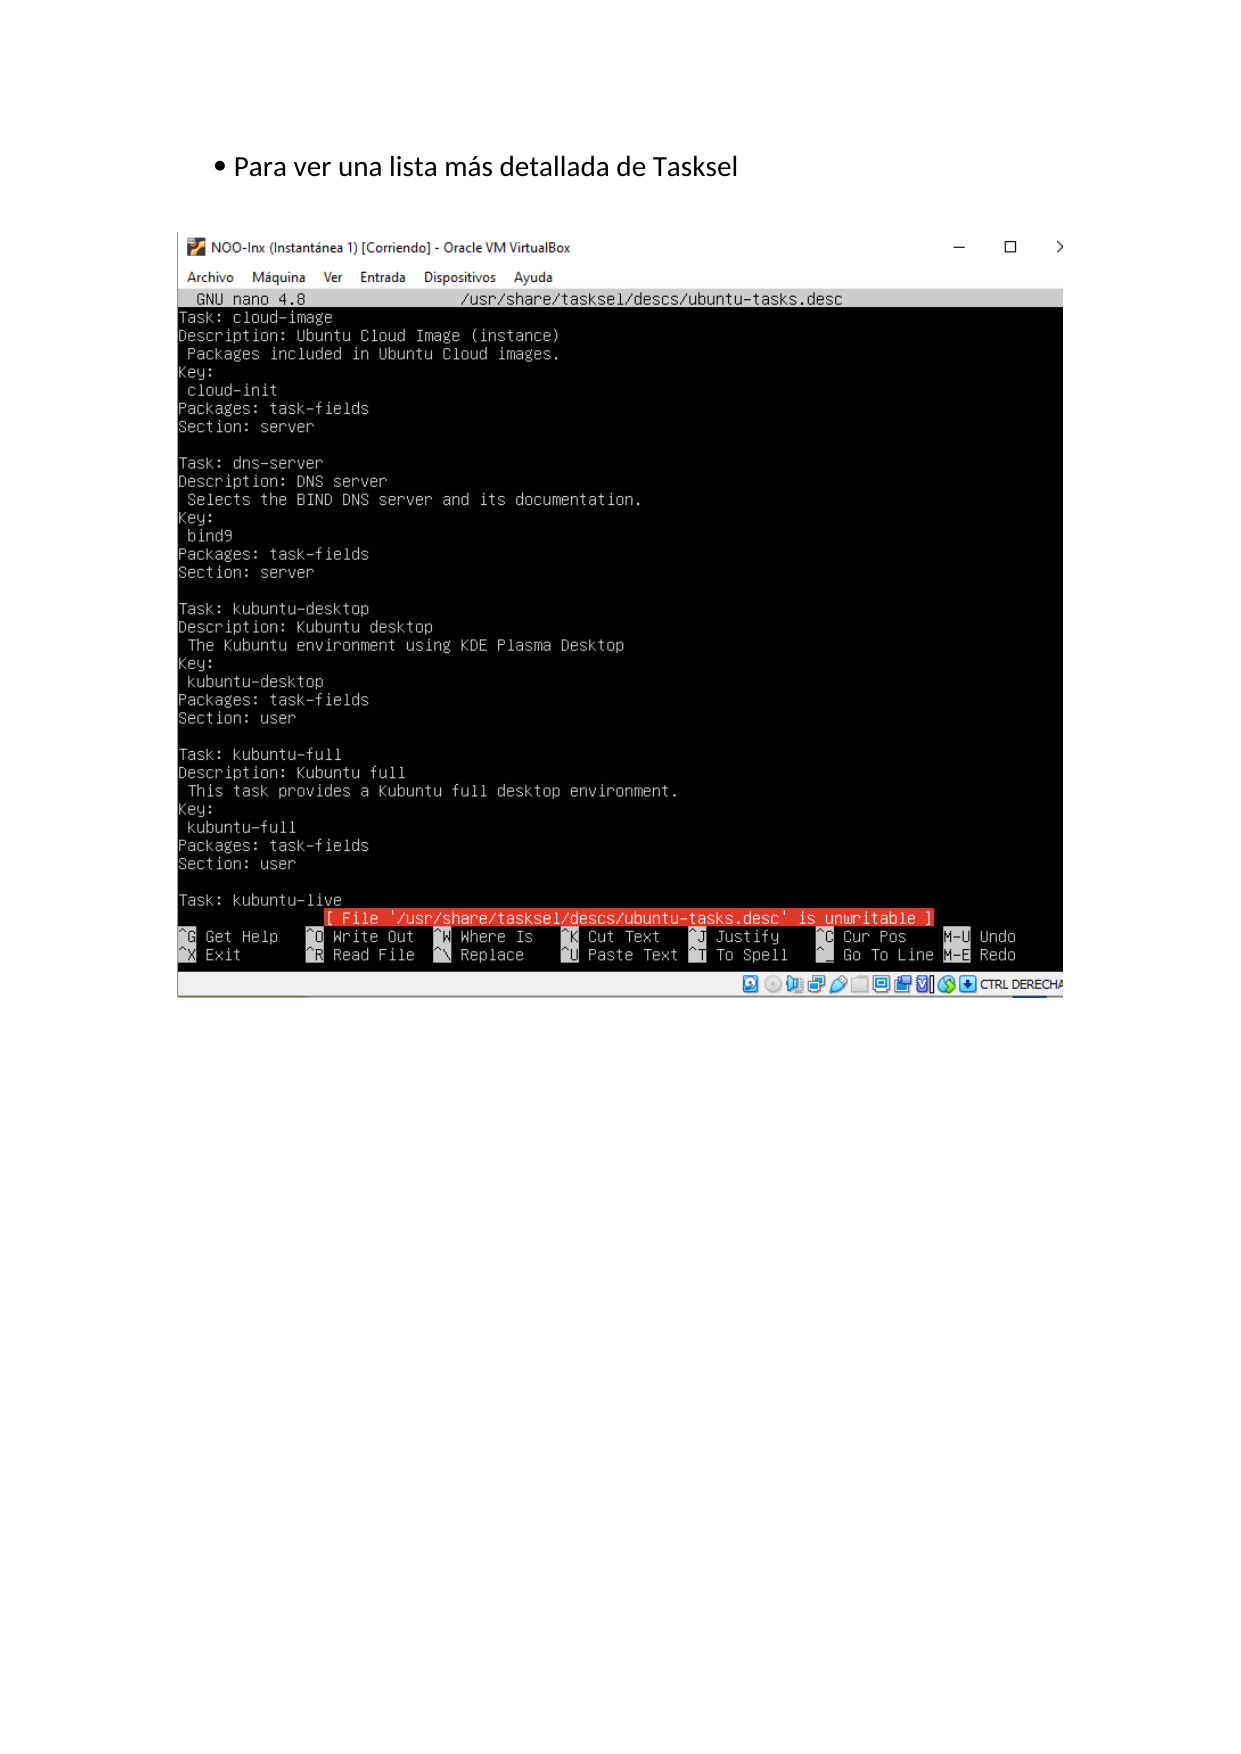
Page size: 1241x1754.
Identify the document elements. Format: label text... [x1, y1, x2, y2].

list Para ver una lista más detallada de Tasksel [215, 148, 1063, 183]
